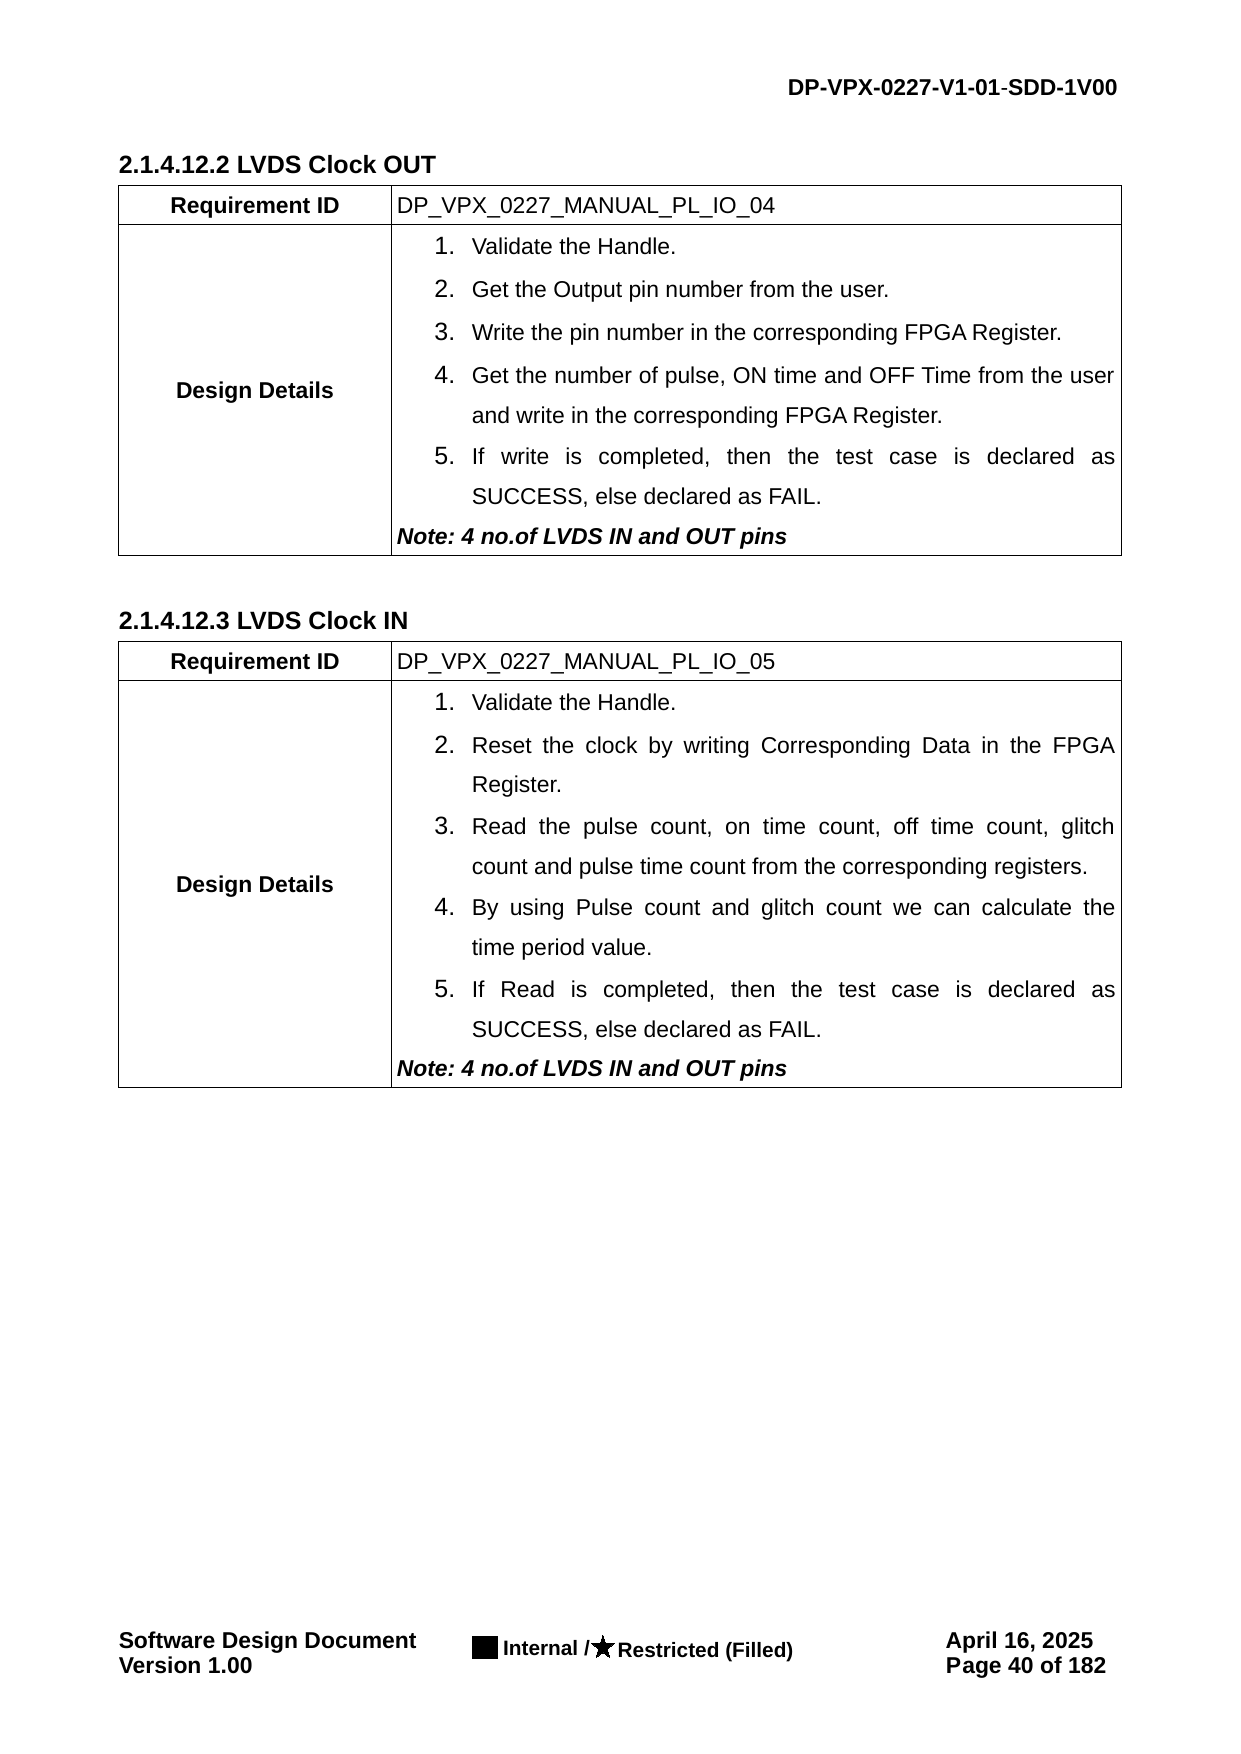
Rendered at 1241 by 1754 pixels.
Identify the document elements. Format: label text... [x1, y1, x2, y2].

subtitle LVDS Clock IN [118, 606, 1122, 634]
table_header Requirement ID [119, 642, 391, 680]
table_header DP_VPX_0227_MANUAL_PL_IO_04 [392, 186, 1121, 224]
table_cell Design Details [119, 681, 391, 1087]
table_header DP_VPX_0227_MANUAL_PL_IO_05 [392, 642, 1121, 680]
table_cell Design Details [119, 225, 391, 555]
table_cell Validate the Handle. Reset the clock by writing Corresponding Data in the FPGA Register. Read the pulse count, on time count, off time count, glitch count and pulse time count from the corresponding registers. By using Pulse count and glitch count we can calculate the time period value. If Read is completed, then the test case is declared as SUCCESS, else declared as FAIL. Note: 4 no.of LVDS IN and OUT pins [392, 681, 1121, 1087]
table_cell Validate the Handle. Get the Output pin number from the user. Write the pin number in the corresponding FPGA Register. Get the number of pulse, ON time and OFF Time from the user and write in the corresponding FPGA Register. If write is completed, then the test case is declared as SUCCESS, else declared as FAIL. Note: 4 no.of LVDS IN and OUT pins [392, 225, 1121, 555]
table_header Requirement ID [119, 186, 391, 224]
subtitle LVDS Clock OUT [118, 150, 1122, 179]
